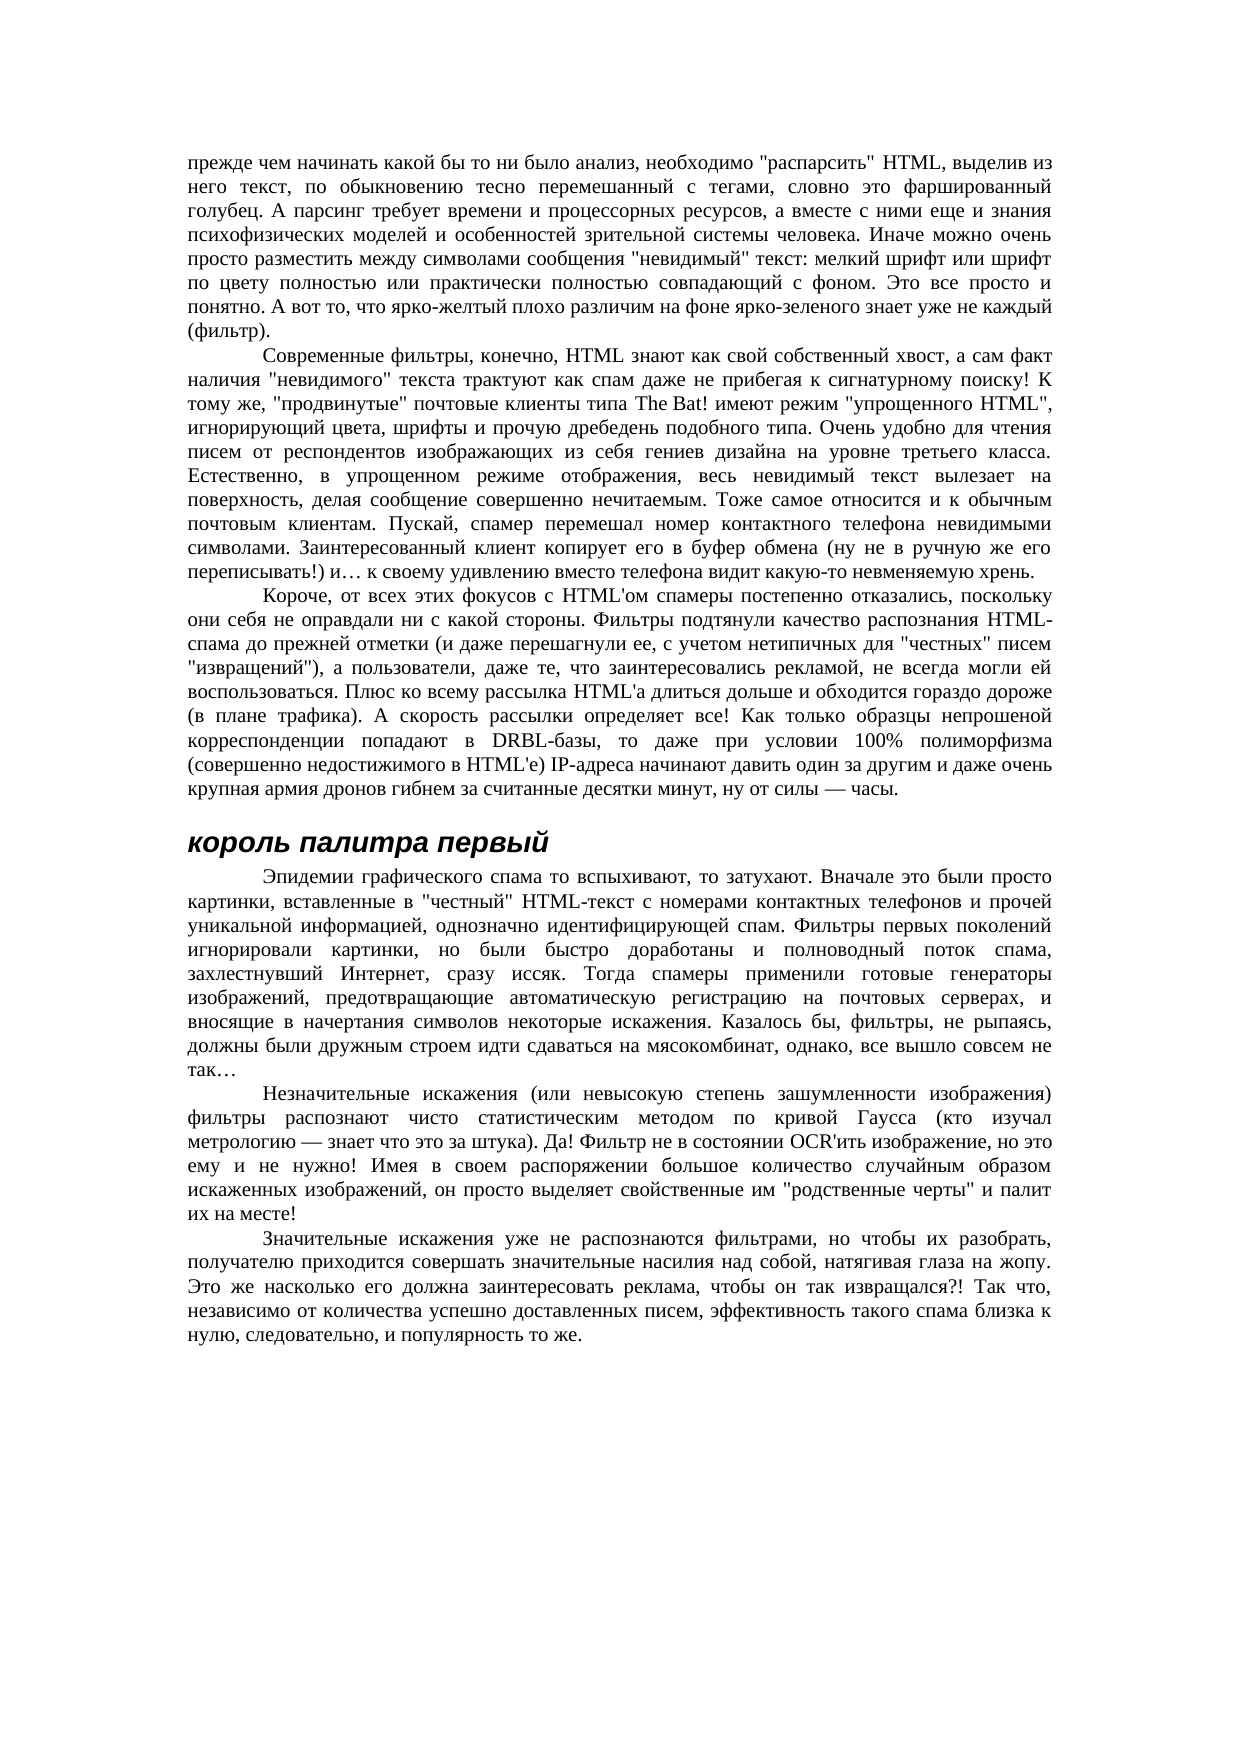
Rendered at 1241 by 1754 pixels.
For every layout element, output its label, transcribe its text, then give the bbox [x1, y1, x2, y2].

text Эпидемии графического спама то вспыхивают, то затухают. Вначале это были просто картинки, вставленные в "честный" HTML-текст с номерами контактных телефонов и прочей уникальной информацией, однозначно идентифицирующей спам. Фильтры первых поколений игнорировали картинки, но были быстро доработаны и полноводный поток спама, захлестнувший Интернет, сразу иссяк. Тогда спамеры применили готовые генераторы изображений, предотвращающие автоматическую регистрацию на почтовых серверах, и вносящие в начертания символов некоторые искажения. Казалось бы, фильтры, не рыпаясь, должны были дружным строем идти сдаваться на мясокомбинат, однако, все вышло совсем не так… [187, 864, 1053, 1081]
subtitle король палитра первый [187, 825, 1053, 858]
text Короче, от всех этих фокусов с HTML'ом спамеры постепенно отказались, поскольку они себя не оправдали ни с какой стороны. Фильтры подтянули качество распознания HTML-спама до прежней отметки (и даже перешагнули ее, с учетом нетипичных для "честных" писем "извращений"), а пользователи, даже те, что заинтересовались рекламой, не всегда могли ей воспользоваться. Плюс ко всему рассылка HTML'а длиться дольше и обходится гораздо дороже (в плане трафика). А скорость рассылки определяет все! Как только образцы непрошеной корреспонденции попадают в DRBL-базы, то даже при условии 100% полиморфизма (совершенно недостижимого в HTML'е) IP-адреса начинают давить один за другим и даже очень крупная армия дронов гибнем за считанные десятки минут, ну от силы — часы. [187, 583, 1053, 800]
text Незначительные искажения (или невысокую степень зашумленности изображения) фильтры распознают чисто статистическим методом по кривой Гаусса (кто изучал метрологию — знает что это за штука). Да! Фильтр не в состоянии OCR'ить изображение, но это ему и не нужно! Имея в своем распоряжении большое количество случайным образом искаженных изображений, он просто выделяет свойственные им "родственные черты" и палит их на месте! [187, 1081, 1053, 1225]
text Значительные искажения уже не распознаются фильтрами, но чтобы их разобрать, получателю приходится совершать значительные насилия над собой, натягивая глаза на жопу. Это же насколько его должна заинтересовать реклама, чтобы он так извращался?! Так что, независимо от количества успешно доставленных писем, эффективность такого спама близка к нулю, следовательно, и популярность то же. [187, 1225, 1053, 1346]
text Современные фильтры, конечно, HTML знают как свой собственный хвост, а сам факт наличия "невидимого" текста трактуют как спам даже не прибегая к сигнатурному поиску! К тому же, "продвинутые" почтовые клиенты типа The Bat! имеют режим "упрощенного HTML", игнорирующий цвета, шрифты и прочую дребедень подобного типа. Очень удобно для чтения писем от респондентов изображающих из себя гениев дизайна на уровне третьего класса. Естественно, в упрощенном режиме отображения, весь невидимый текст вылезает на поверхность, делая сообщение совершенно нечитаемым. Тоже самое относится и к обычным почтовым клиентам. Пускай, спамер перемешал номер контактного телефона невидимыми символами. Заинтересованный клиент копирует его в буфер обмена (ну не в ручную же его переписывать!) и… к своему удивлению вместо телефона видит какую-то невменяемую хрень. [187, 342, 1053, 583]
text прежде чем начинать какой бы то ни было анализ, необходимо "распарсить" HTML, выделив из него текст, по обыкновению тесно перемешанный с тегами, словно это фаршированный голубец. А парсинг требует времени и процессорных ресурсов, а вместе с ними еще и знания психофизических моделей и особенностей зрительной системы человека. Иначе можно очень просто разместить между символами сообщения "невидимый" текст: мелкий шрифт или шрифт по цвету полностью или практически полностью совпадающий с фоном. Это все просто и понятно. А вот то, что ярко-желтый плохо различим на фоне ярко-зеленого знает уже не каждый (фильтр). [187, 150, 1053, 342]
